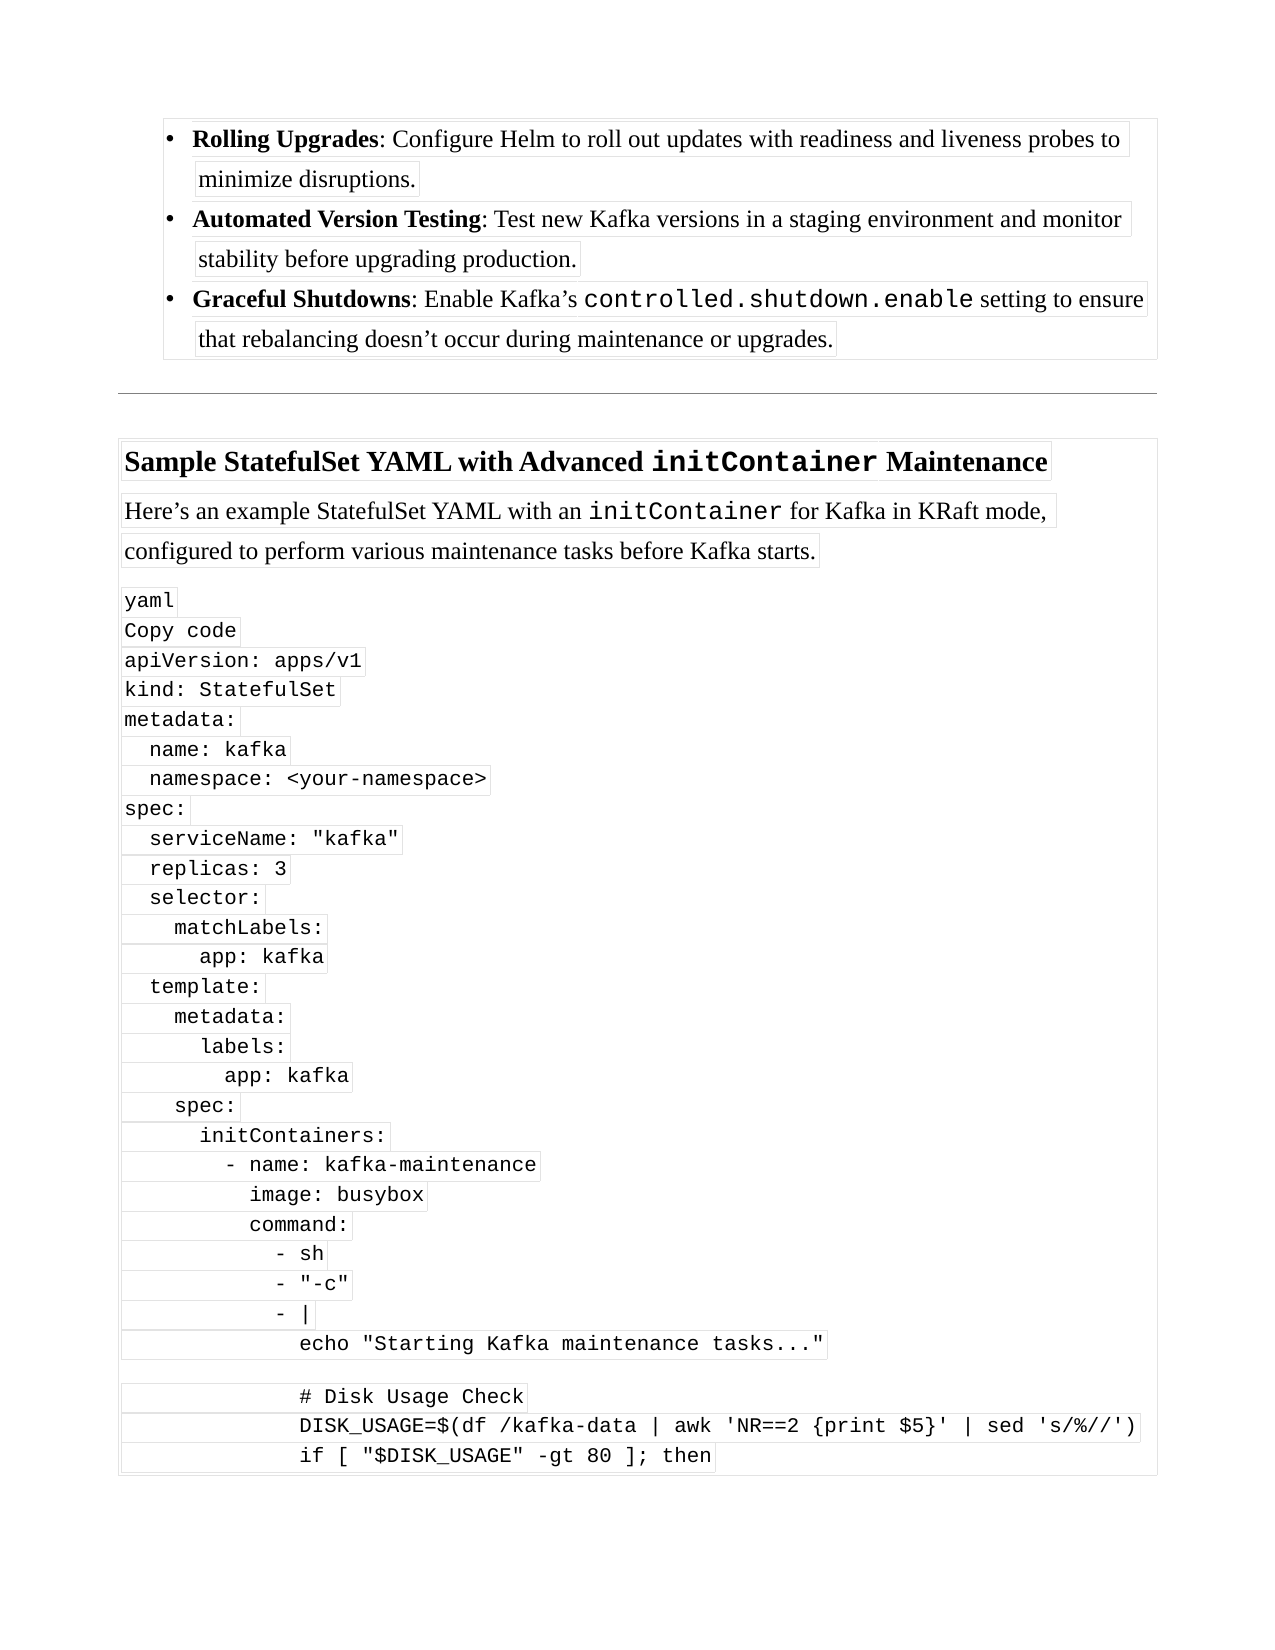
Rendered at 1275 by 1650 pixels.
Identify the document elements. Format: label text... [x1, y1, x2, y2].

text app: kafka [291, 1059, 1157, 1089]
list Rolling Upgrades: Configure Helm to roll out updates with readiness and liveness probes to minimize disruptions. [164, 119, 1157, 196]
text initContainers: [241, 1119, 1157, 1148]
text - name: kafka-maintenance [391, 1148, 1157, 1178]
text app: kafka [122, 1063, 352, 1089]
text # Disk Usage Check [119, 1380, 1157, 1409]
text apiVersion: apps/v1 [122, 648, 365, 673]
text DISK_USAGE=$(df /kafka-data | awk 'NR==2 {print $5}' | sed 's/%//') [528, 1409, 1157, 1439]
text echo "Starting Kafka maintenance tasks..." [316, 1326, 1157, 1359]
text DISK_USAGE=$(df /kafka-data | awk 'NR==2 {print $5}' | sed 's/%//') [122, 1414, 1140, 1439]
text [328, 1237, 1157, 1267]
text matchLabels: [122, 915, 327, 941]
text [241, 1089, 1157, 1119]
text [122, 1029, 290, 1033]
text - | [122, 1301, 315, 1326]
text echo "Starting Kafka maintenance tasks..." [122, 1331, 827, 1359]
text initContainers: [122, 1123, 390, 1148]
text template: [122, 974, 265, 1000]
text kind: StatefulSet [122, 673, 1157, 703]
text labels: [122, 1034, 290, 1059]
text replicas: 3 [122, 856, 290, 881]
list Graceful Shutdowns: Enable Kafka’s controlled.shutdown.enable setting to ensure that rebalancing doesn’t occur during maintenance or upgrades. [164, 278, 1157, 359]
text yaml [119, 584, 1157, 614]
text Copy code [122, 618, 240, 644]
text name: kafka [122, 737, 290, 762]
text [316, 1297, 1157, 1326]
text - sh [122, 1241, 327, 1267]
text selector: [122, 881, 1157, 911]
text [266, 970, 1157, 1000]
text namespace: <your-namespace> [122, 766, 490, 792]
text [291, 851, 1157, 881]
text namespace: <your-namespace> [291, 762, 1157, 792]
text [328, 941, 1157, 970]
text Copy code [178, 614, 1157, 644]
text Here’s an example StatefulSet YAML with an initContainer for Kafka in KRaft mode, configured to perform various maintenance tasks before Kafka starts. [119, 490, 1157, 567]
text serviceName: "kafka" [191, 822, 1157, 851]
text - "-c" [328, 1267, 1157, 1297]
text spec: [122, 792, 1157, 822]
subtitle Sample StatefulSet YAML with Advanced initContainer Maintenance [119, 439, 1157, 480]
text if [ "$DISK_USAGE" -gt 80 ]; then [119, 1439, 1157, 1475]
text [291, 1029, 1157, 1059]
text serviceName: "kafka" [122, 826, 402, 851]
text spec: [122, 1093, 240, 1119]
text app: kafka [122, 945, 327, 970]
text apiVersion: apps/v1 [241, 644, 1157, 673]
text metadata: [122, 1004, 290, 1029]
text metadata: [122, 703, 1157, 733]
text matchLabels: [266, 911, 1157, 941]
text name: kafka [241, 733, 1157, 762]
text image: busybox [122, 1178, 1157, 1208]
text - name: kafka-maintenance [122, 1152, 540, 1178]
list Automated Version Testing: Test new Kafka versions in a staging environment and monitor stability before upgrading production. [164, 198, 1157, 276]
text [353, 1208, 1157, 1237]
text command: [122, 1212, 352, 1237]
text metadata: [266, 1000, 1157, 1029]
text - "-c" [122, 1271, 352, 1297]
